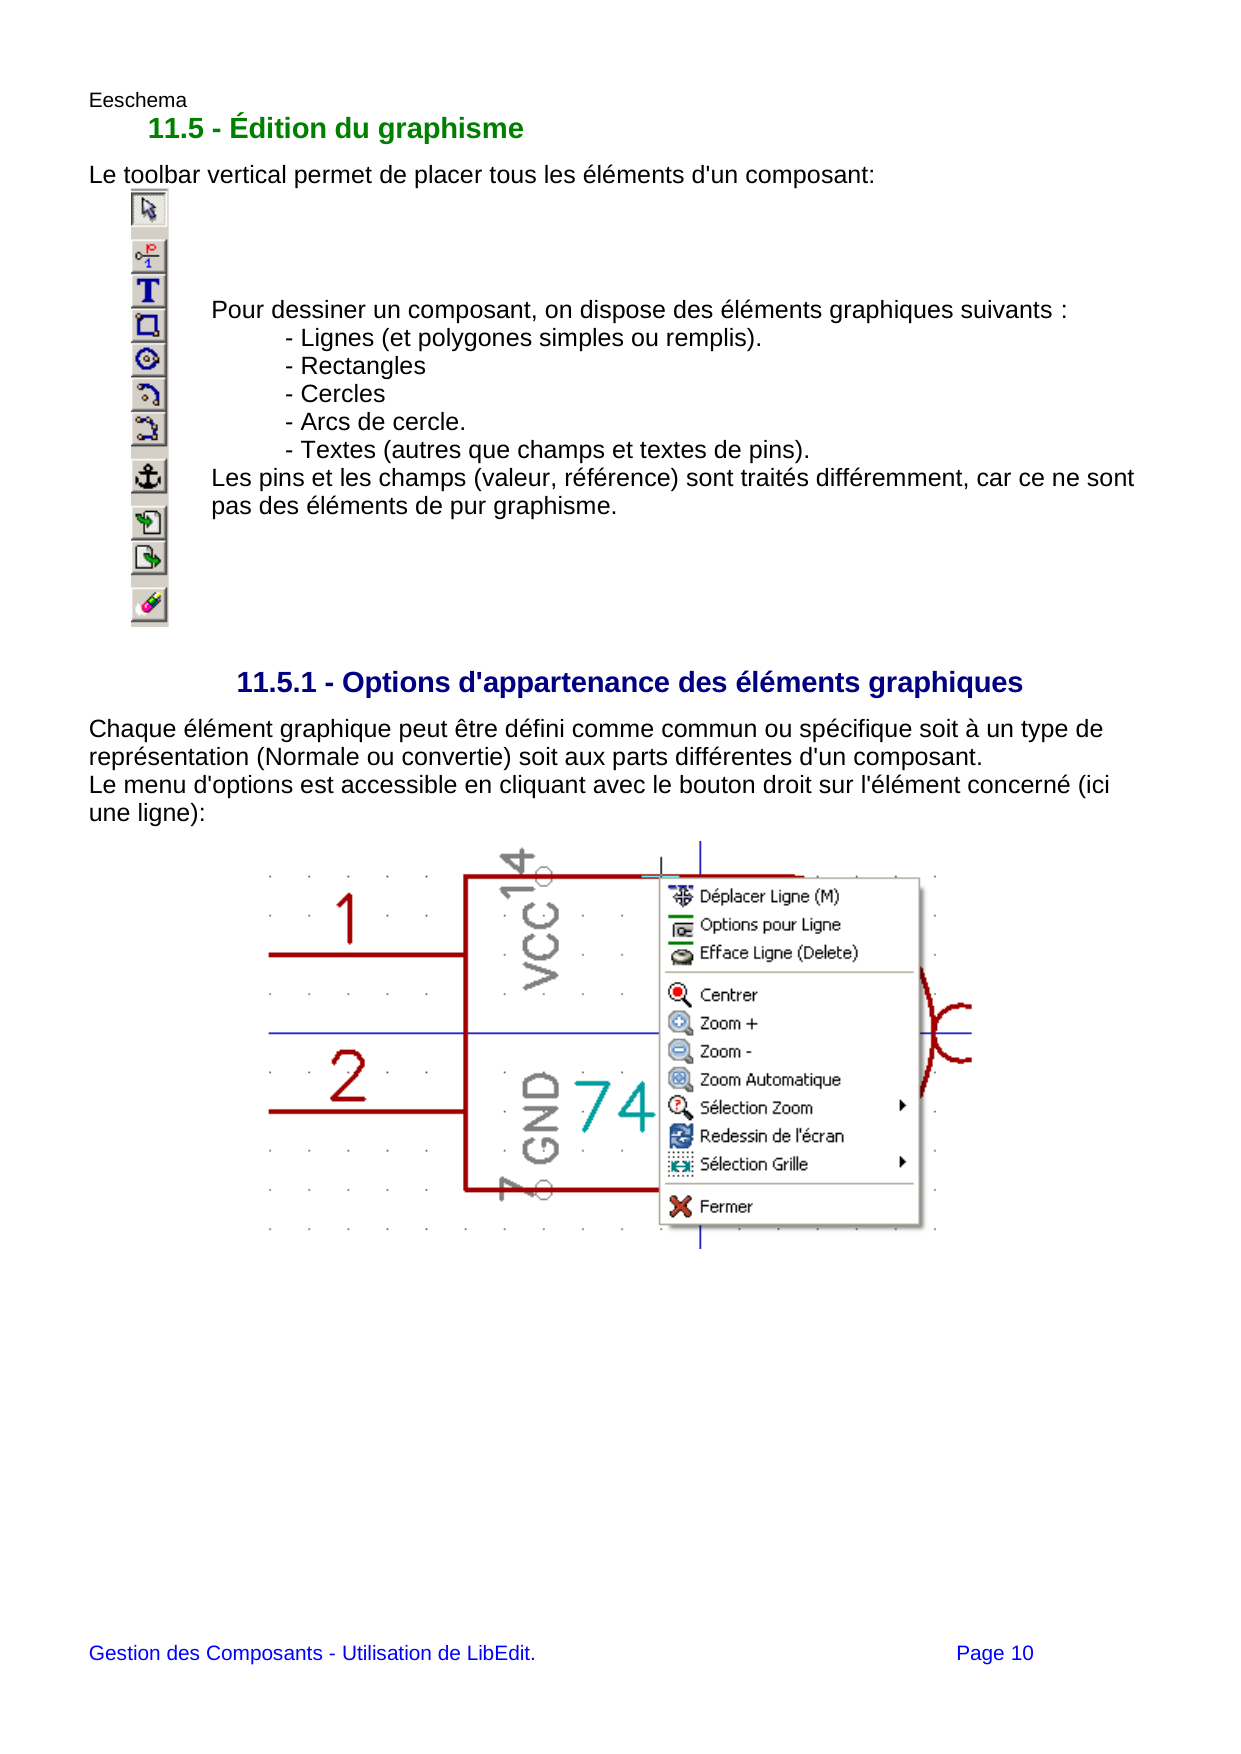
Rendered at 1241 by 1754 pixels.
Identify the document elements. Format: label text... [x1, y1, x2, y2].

table_header [169, 189, 211, 626]
subtitle Options d'appartenance des éléments graphiques [163, 666, 1152, 699]
table_header [89, 189, 131, 626]
text Chaque élément graphique peut être défini comme commun ou spécifique soit à un type de représentation (Normale ou convertie) soit aux parts différentes d'un composant. [88, 715, 1152, 771]
subtitle Édition du graphisme [148, 112, 1152, 144]
table_header Pour dessiner un composant, on dispose des éléments graphiques suivants : - Lignes (et polygones simples ou remplis). - Rectangles - Cercles - Arcs de cercle. - Textes (autres que champs et textes de pins). Les pins et les champs (valeur, référence) sont traités différemment, car ce ne sont pas des éléments de pur graphisme. [211, 189, 1152, 626]
text Le menu d'options est accessible en cliquant avec le bouton droit sur l'élément concerné (ici une ligne): [88, 771, 1152, 827]
text Le toolbar vertical permet de placer tous les éléments d'un composant: [88, 161, 1152, 189]
picture [131, 188, 169, 627]
picture [268, 841, 972, 1249]
